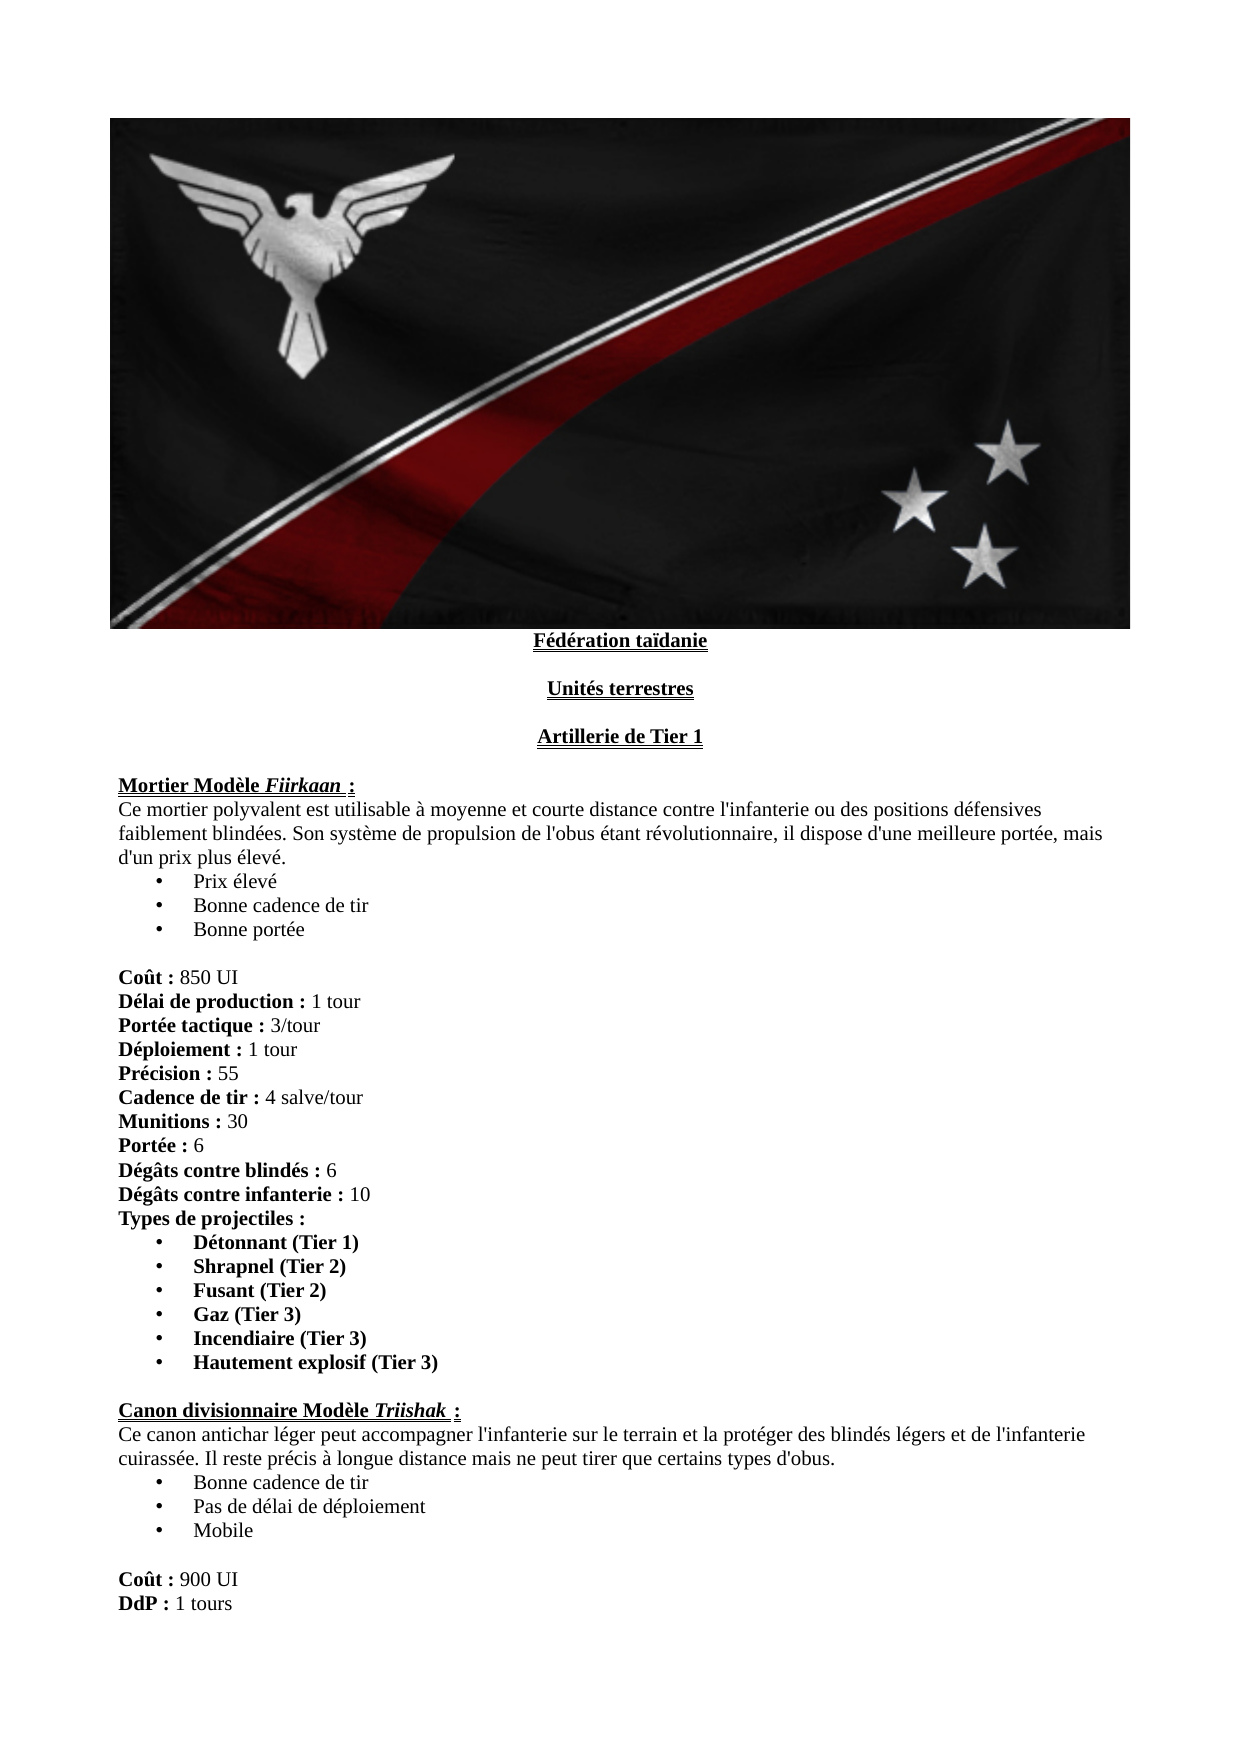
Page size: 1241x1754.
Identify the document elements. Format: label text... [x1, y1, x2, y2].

text Canon divisionnaire Modèle Triishak : [118, 1398, 1122, 1422]
list Bonne portée [156, 917, 1122, 941]
text Délai de production : 1 tour [118, 989, 1122, 1013]
list Shrapnel (Tier 2) [156, 1254, 1122, 1278]
text Types de projectiles : [118, 1206, 1122, 1230]
list Bonne cadence de tir [156, 893, 1122, 917]
text Ce canon antichar léger peut accompagner l'infanterie sur le terrain et la protéger des blindés légers et de l'infanterie cuirassée. Il reste précis à longue distance mais ne peut tirer que certains types d'obus. [118, 1422, 1122, 1470]
text Unités terrestres [118, 676, 1122, 700]
list Prix élevé [156, 869, 1122, 893]
list Hautement explosif (Tier 3) [156, 1350, 1122, 1374]
text Dégâts contre infanterie : 10 [118, 1182, 1122, 1206]
picture [110, 118, 1131, 629]
list Détonnant (Tier 1) [156, 1230, 1122, 1254]
text DdP : 1 tours [118, 1591, 1122, 1615]
text Dégâts contre blindés : 6 [118, 1157, 1122, 1182]
text Coût : 900 UI [118, 1567, 1122, 1591]
list Bonne cadence de tir [156, 1470, 1122, 1494]
text Mortier Modèle Fiirkaan : [118, 772, 1122, 797]
text Déploiement : 1 tour [118, 1037, 1122, 1061]
text Coût : 850 UI [118, 965, 1122, 989]
list Mobile [156, 1518, 1122, 1542]
text Fédération taïdanie [118, 629, 1122, 652]
text Ce mortier polyvalent est utilisable à moyenne et courte distance contre l'infanterie ou des positions défensives faiblement blindées. Son système de propulsion de l'obus étant révolutionnaire, il dispose d'une meilleure portée, mais d'un prix plus élevé. [118, 797, 1122, 869]
list Pas de délai de déploiement [156, 1494, 1122, 1518]
text Cadence de tir : 4 salve/tour [118, 1085, 1122, 1109]
list Fusant (Tier 2) [156, 1278, 1122, 1302]
text Portée : 6 [118, 1133, 1122, 1157]
text Précision : 55 [118, 1061, 1122, 1085]
text Munitions : 30 [118, 1109, 1122, 1133]
text Artillerie de Tier 1 [118, 724, 1122, 748]
list Gaz (Tier 3) [156, 1302, 1122, 1326]
text Portée tactique : 3/tour [118, 1013, 1122, 1037]
list Incendiaire (Tier 3) [156, 1326, 1122, 1350]
